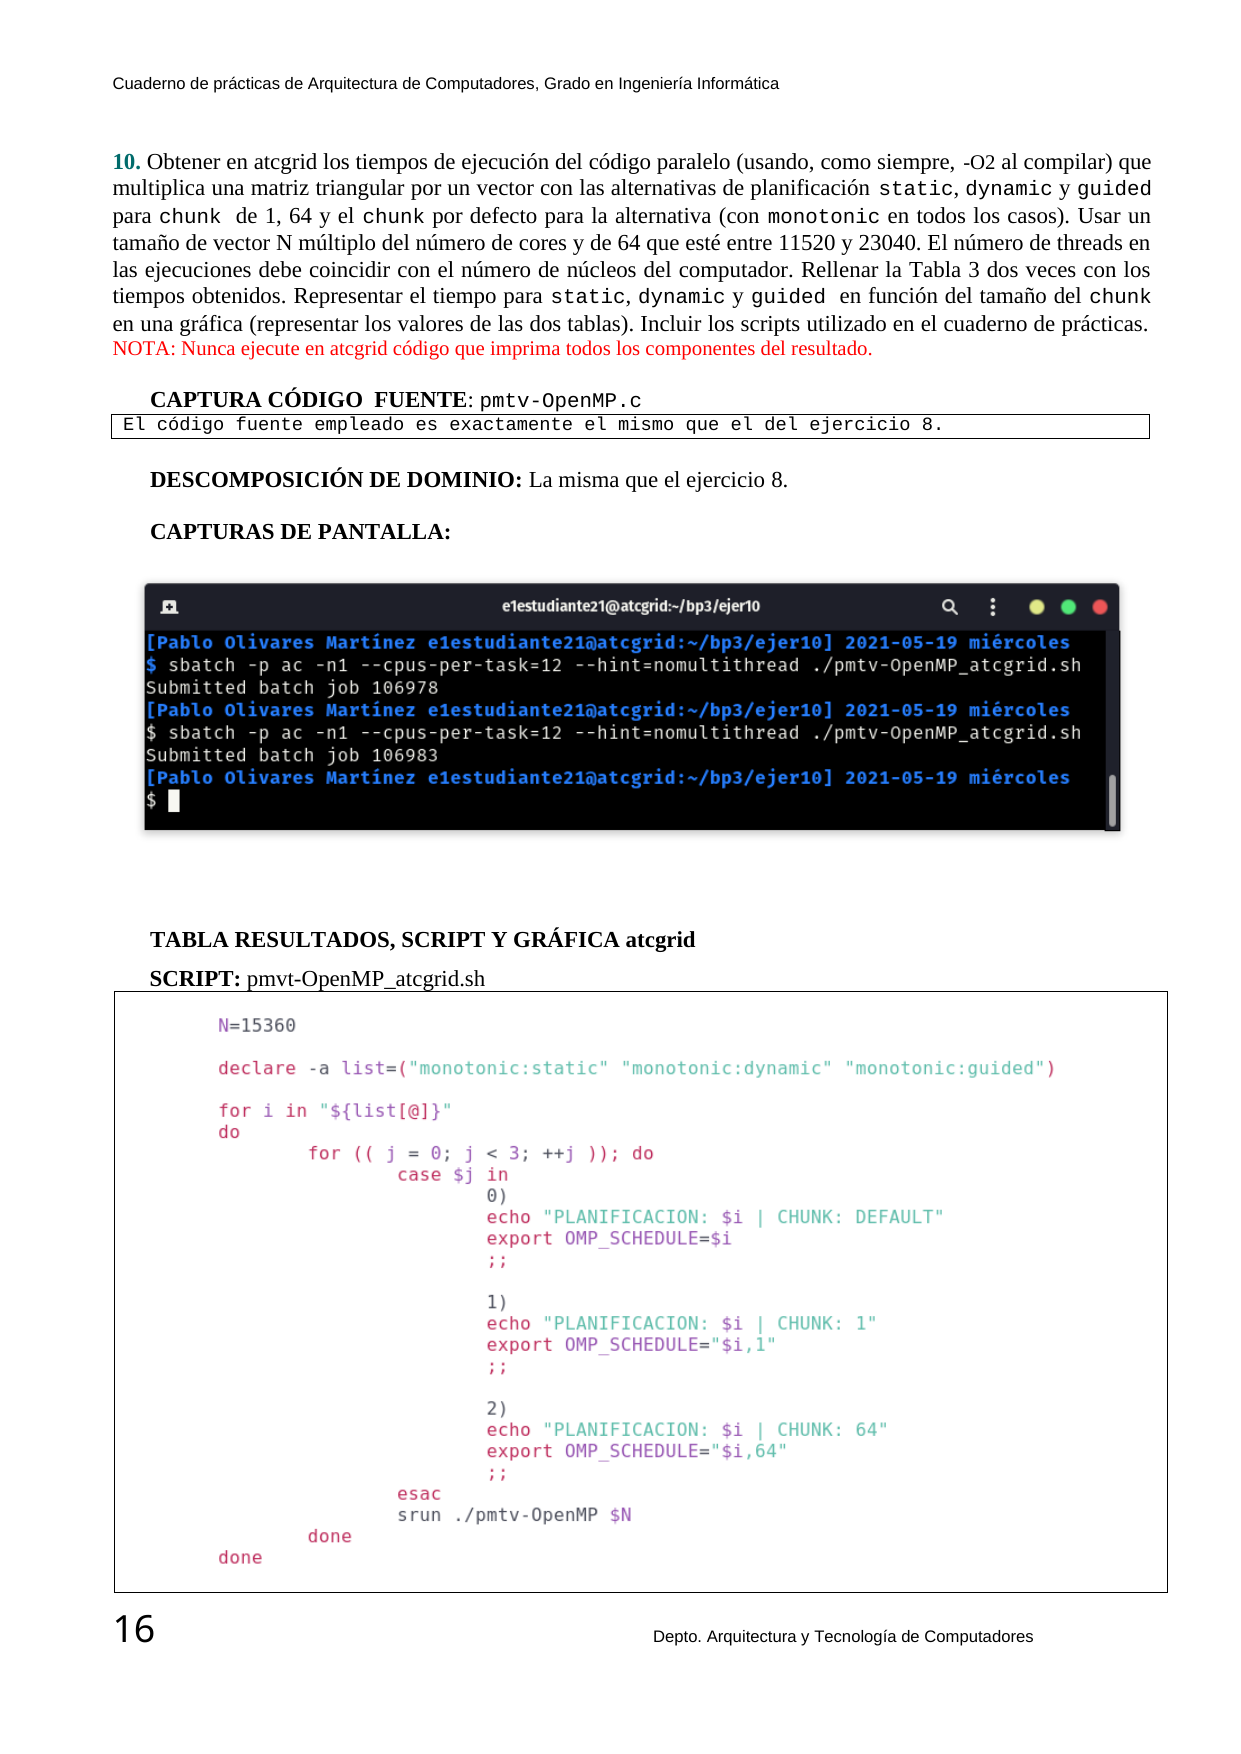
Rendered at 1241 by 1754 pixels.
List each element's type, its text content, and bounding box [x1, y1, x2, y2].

text DESCOMPOSICIÓN DE DOMINIO: La misma que el ejercicio 8. [150, 466, 1152, 492]
table_header [115, 992, 1167, 1592]
picture [131, 571, 1134, 847]
picture [216, 1015, 1067, 1567]
text CAPTURA CÓDIGO FUENTE: pmtv-OpenMP.c [150, 386, 1152, 414]
text TABLA RESULTADOS, SCRIPT Y GRÁFICA atcgrid [150, 926, 1152, 952]
list 10. Obtener en atcgrid los tiempos de ejecución del código paralelo (usando, como siempre, -O2 al compilar) que multiplica una matriz triangular por un vector con las alternativas de planificación static, dynamic y guided para chunk de 1, 64 y el chunk por defecto para la alternativa (con monotonic en todos los casos). Usar un tamaño de vector N múltiplo del número de cores y de 64 que esté entre 11520 y 23040. El número de threads en las ejecuciones debe coincidir con el número de núcleos del computador. Rellenar la Tabla 3 dos veces con los tiempos obtenidos. Representar el tiempo para static, dynamic y guided en función del tamaño del chunk en una gráfica (representar los valores de las dos tablas). Incluir los scripts utilizado en el cuaderno de prácticas. NOTA: Nunca ejecute en atcgrid código que imprima todos los componentes del resultado. [112, 148, 1152, 360]
text CAPTURAS DE PANTALLA: [150, 518, 1152, 545]
table_header El código fuente empleado es exactamente el mismo que el del ejercicio 8. [112, 415, 1149, 438]
list SCRIPT: pmvt-OpenMP_atcgrid.sh [149, 965, 1152, 991]
